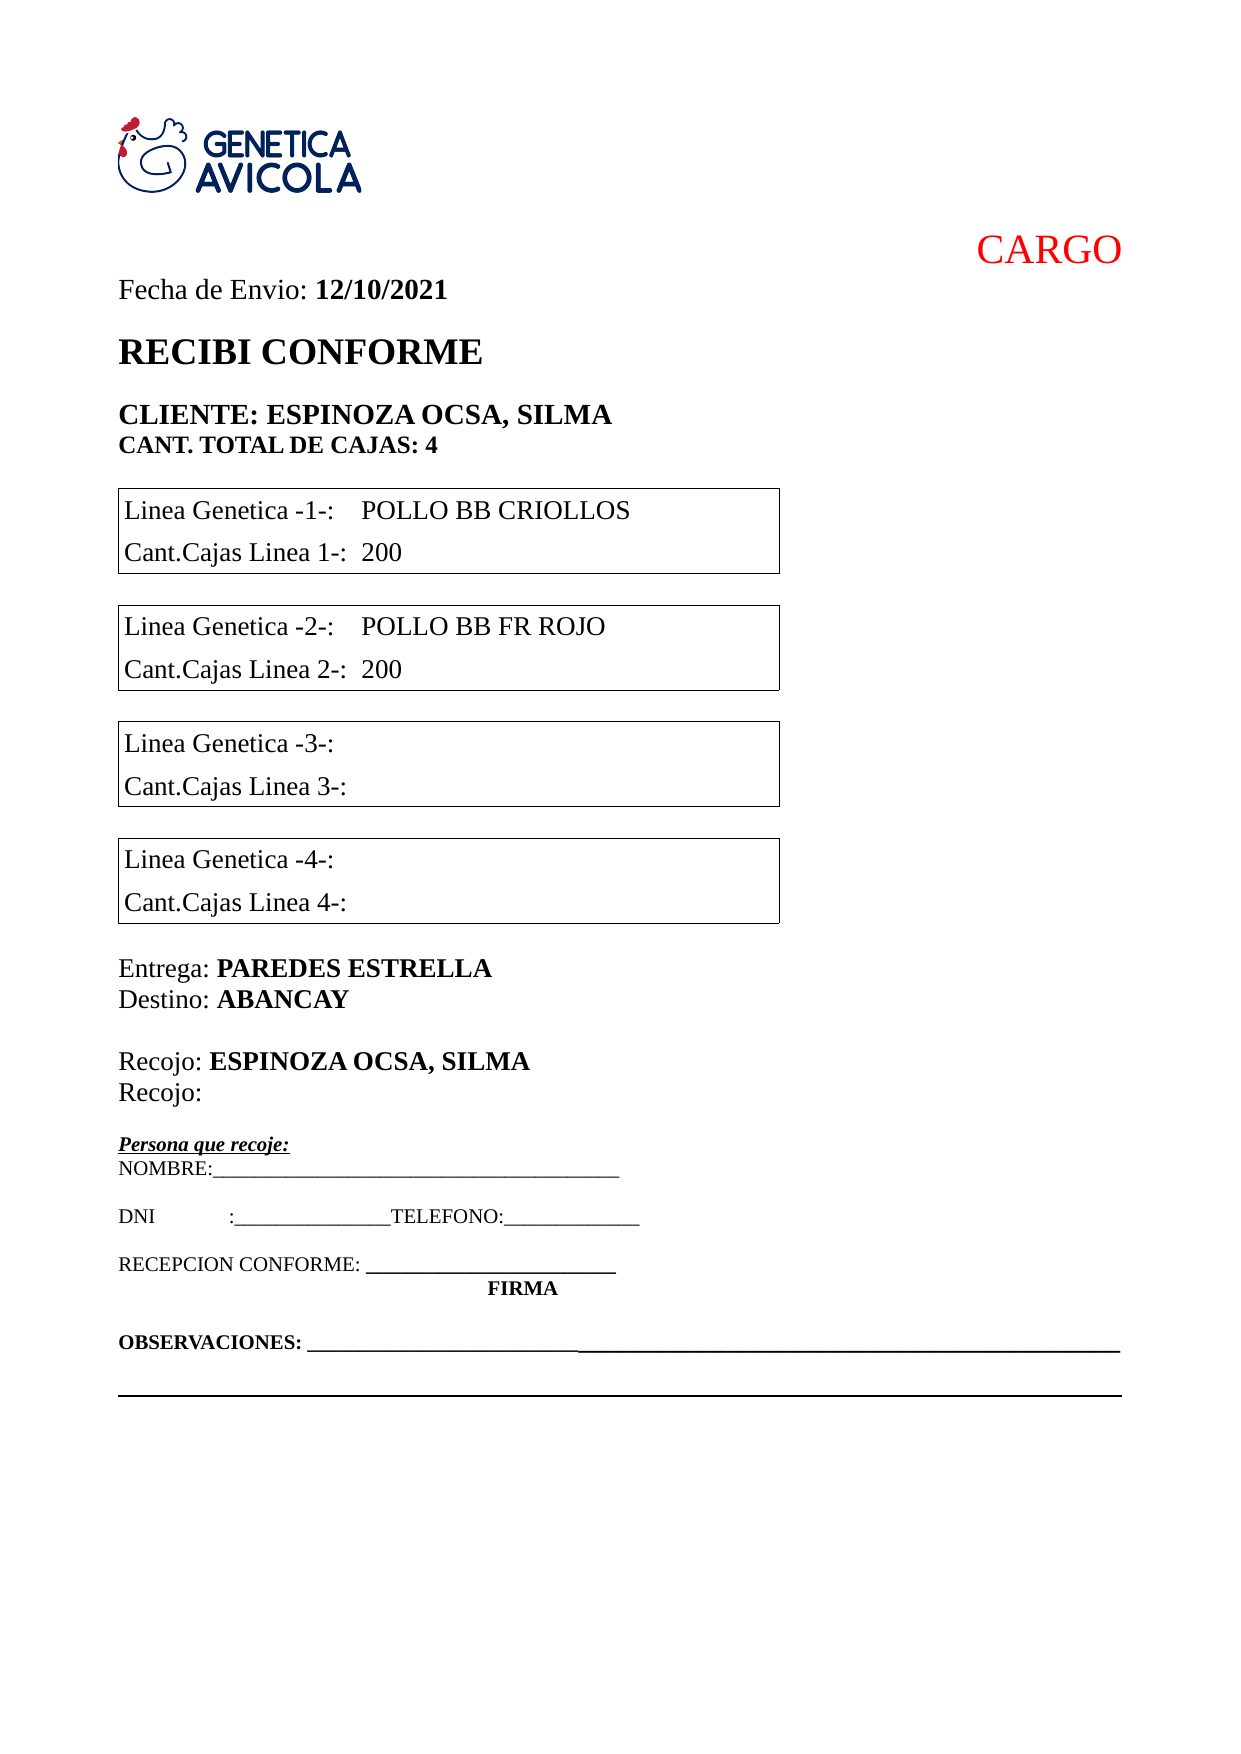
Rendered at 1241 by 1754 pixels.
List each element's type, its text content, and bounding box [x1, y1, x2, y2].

table_cell 200 [356, 531, 779, 573]
text Destino: ABANCAY [118, 983, 1122, 1014]
table_cell [356, 807, 779, 838]
table_cell [118, 691, 356, 721]
text OBSERVACIONES: __________________________________________________________________ [118, 1324, 1122, 1355]
picture [117, 117, 362, 193]
text Persona que recoje: [118, 1132, 1122, 1156]
text Recojo: [118, 1076, 1122, 1108]
table_cell [356, 691, 779, 721]
table_cell Cant.Cajas Linea 2-: [119, 647, 356, 690]
text RECEPCION CONFORME: ________________________ [118, 1252, 1122, 1276]
table_cell [356, 839, 779, 880]
table_cell [356, 722, 779, 764]
table_cell [356, 574, 779, 604]
table_cell Cant.Cajas Linea 3-: [119, 764, 356, 806]
table_cell [118, 807, 356, 838]
table_cell Cant.Cajas Linea 1-: [119, 531, 356, 573]
text CARGO [118, 224, 1122, 272]
text CANT. TOTAL DE CAJAS: 4 [118, 431, 1122, 459]
text FIRMA [118, 1276, 1122, 1300]
table_cell [356, 764, 779, 806]
table_header Linea Genetica -1-: [119, 489, 356, 531]
table_cell [356, 880, 779, 923]
table_cell POLLO BB FR ROJO [356, 606, 779, 647]
table_header POLLO BB CRIOLLOS [356, 489, 779, 531]
table_cell Cant.Cajas Linea 4-: [119, 880, 356, 923]
text RECIBI CONFORME [118, 330, 1122, 373]
text NOMBRE:_______________________________________ [118, 1156, 1122, 1180]
table_cell 200 [356, 647, 779, 690]
table_cell [118, 574, 356, 604]
table_cell Linea Genetica -4-: [119, 839, 356, 880]
text Recojo: ESPINOZA OCSA, SILMA [118, 1045, 1122, 1076]
text Entrega: PAREDES ESTRELLA [118, 952, 1122, 983]
table_cell Linea Genetica -3-: [119, 722, 356, 764]
text DNI :_______________TELEFONO:_____________ [118, 1204, 1122, 1228]
text Fecha de Envio: 12/10/2021 [118, 272, 1122, 306]
text CLIENTE: ESPINOZA OCSA, SILMA [118, 397, 1122, 431]
table_cell Linea Genetica -2-: [119, 606, 356, 647]
